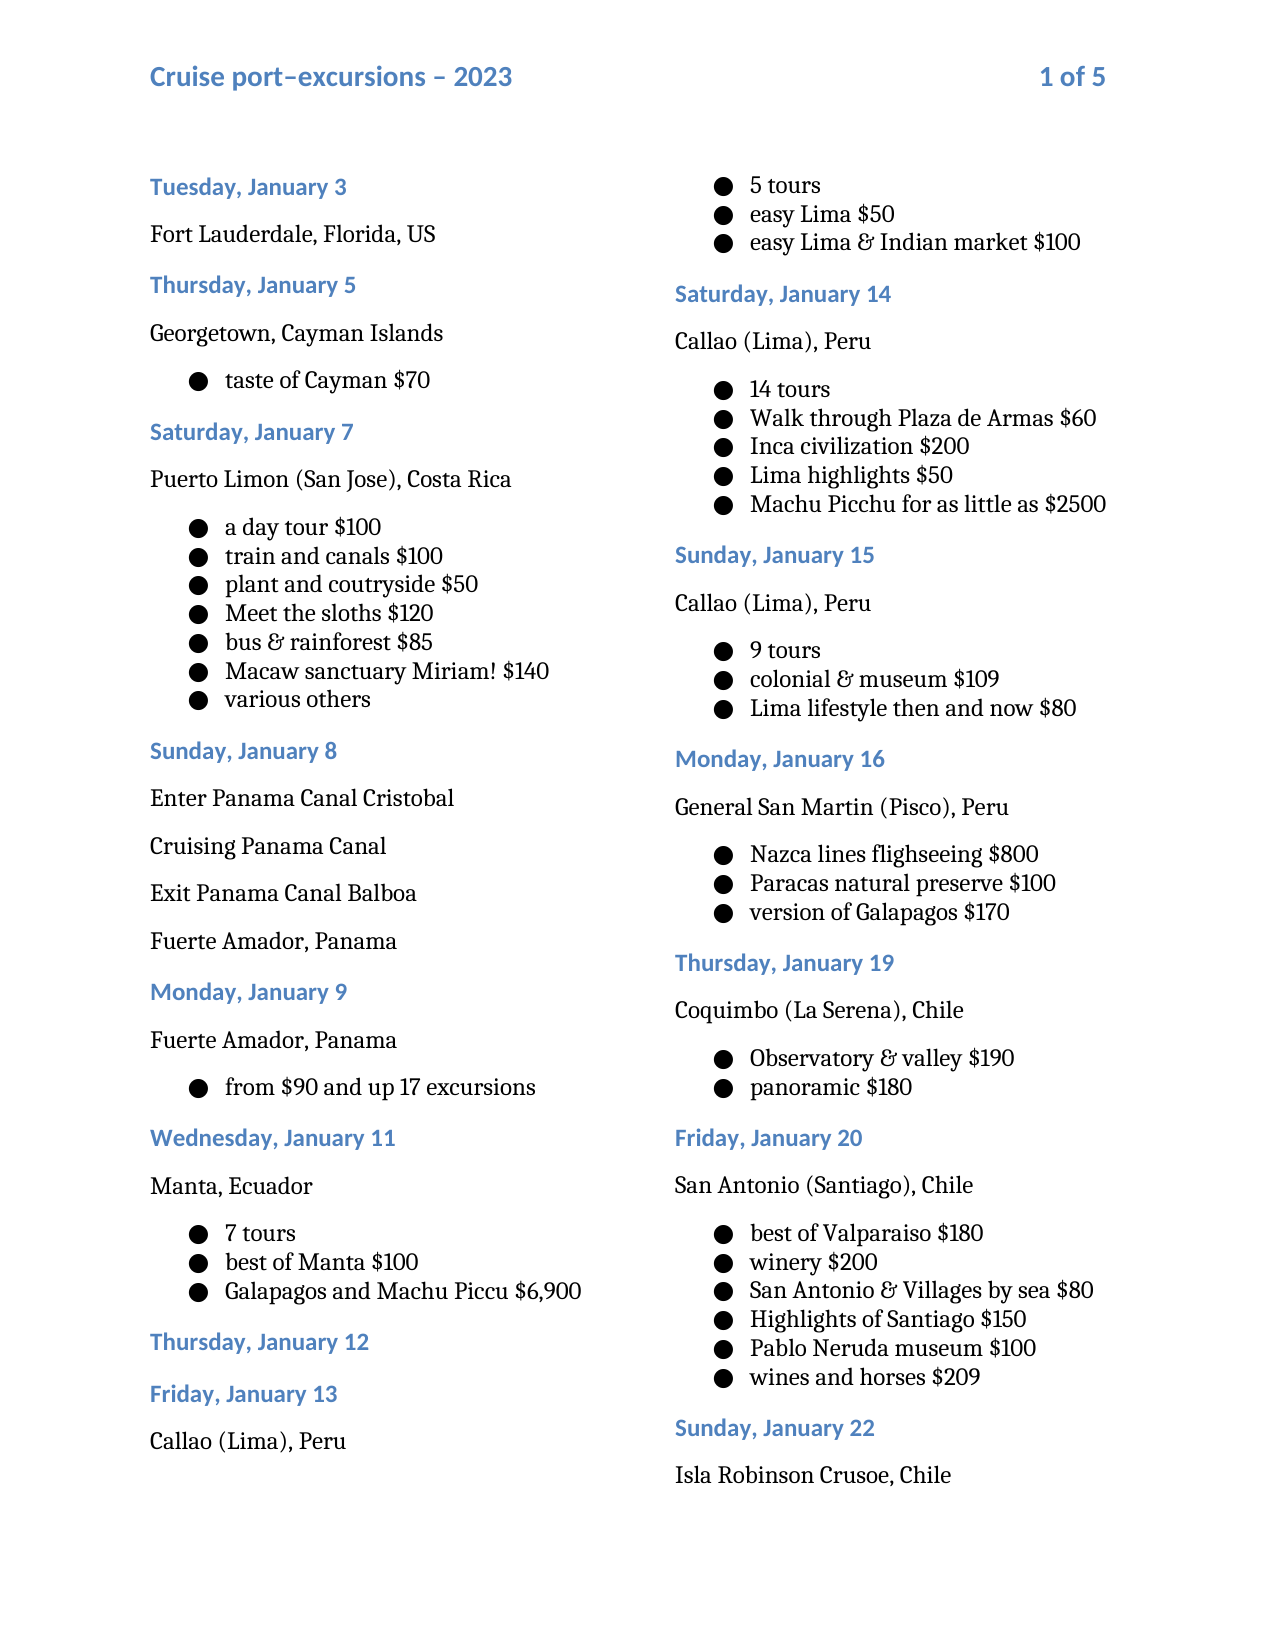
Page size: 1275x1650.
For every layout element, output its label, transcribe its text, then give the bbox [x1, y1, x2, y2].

text Exit Panama Canal Balboa [150, 879, 600, 908]
list panoramic $180 [712, 1072, 1125, 1101]
list Galapagos and Machu Piccu $6,900 [187, 1277, 600, 1306]
list Nazca lines flighseeing $800 [712, 840, 1125, 869]
subtitle Friday, January 13 [150, 1378, 600, 1408]
text Fuerte Amador, Panama [150, 1026, 600, 1054]
subtitle Thursday, January 5 [150, 270, 600, 300]
subtitle Saturday, January 7 [150, 416, 600, 447]
list best of Valparaiso $180 [712, 1219, 1125, 1248]
text Georgetown, Cayman Islands [150, 319, 600, 348]
subtitle Tuesday, January 3 [150, 171, 600, 201]
subtitle Thursday, January 12 [150, 1326, 600, 1357]
list 5 tours [712, 171, 1125, 199]
list Paracas natural preserve $100 [712, 869, 1125, 897]
list version of Galapagos $170 [712, 897, 1125, 926]
list easy Lima & Indian market $100 [712, 228, 1125, 257]
list from $90 and up 17 excursions [187, 1073, 600, 1102]
list plant and coutryside $50 [187, 570, 600, 599]
list Observatory & valley $190 [712, 1044, 1125, 1072]
subtitle Sunday, January 8 [150, 735, 600, 765]
list 14 tours [712, 375, 1125, 403]
list bus & rainforest $85 [187, 628, 600, 657]
subtitle Thursday, January 19 [675, 947, 1125, 977]
text Manta, Ecuador [150, 1172, 600, 1201]
list Macaw sanctuary Miriam! $140 [187, 657, 600, 685]
text San Antonio (Santiago), Chile [675, 1171, 1125, 1200]
subtitle Saturday, January 14 [675, 278, 1125, 308]
text Callao (Lima), Peru [675, 588, 1125, 617]
text Cruising Panama Canal [150, 832, 600, 860]
text General San Martin (Pisco), Peru [675, 792, 1125, 821]
text Puerto Limon (San Jose), Costa Rica [150, 465, 600, 494]
list Lima highlights $50 [712, 461, 1125, 490]
list Machu Picchu for as little as $2500 [712, 490, 1125, 518]
subtitle Monday, January 16 [675, 743, 1125, 774]
text Fuerte Amador, Panama [150, 927, 600, 955]
list various others [187, 685, 600, 714]
list wines and horses $209 [712, 1363, 1125, 1391]
list Meet the sloths $120 [187, 599, 600, 628]
list Walk through Plaza de Armas $60 [712, 403, 1125, 432]
list train and canals $100 [187, 542, 600, 570]
list taste of Cayman $70 [187, 366, 600, 395]
subtitle Sunday, January 15 [675, 539, 1125, 570]
list 9 tours [712, 636, 1125, 665]
text Coquimbo (La Serena), Chile [675, 996, 1125, 1025]
list a day tour $100 [187, 513, 600, 542]
text Callao (Lima), Peru [150, 1427, 600, 1456]
list Inca civilization $200 [712, 432, 1125, 461]
text Fort Lauderdale, Florida, US [150, 220, 600, 249]
list Highlights of Santiago $150 [712, 1305, 1125, 1334]
text Isla Robinson Crusoe, Chile [675, 1461, 1125, 1490]
subtitle Friday, January 20 [675, 1122, 1125, 1153]
subtitle Sunday, January 22 [675, 1412, 1125, 1443]
list winery $200 [712, 1248, 1125, 1276]
list easy Lima $50 [712, 199, 1125, 228]
list 7 tours [187, 1219, 600, 1248]
list best of Manta $100 [187, 1248, 600, 1277]
list colonial & museum $109 [712, 665, 1125, 693]
list San Antonio & Villages by sea $80 [712, 1276, 1125, 1305]
subtitle Monday, January 9 [150, 976, 600, 1007]
subtitle Wednesday, January 11 [150, 1123, 600, 1153]
text Callao (Lima), Peru [675, 327, 1125, 356]
list Lima lifestyle then and now $80 [712, 693, 1125, 722]
text Enter Panama Canal Cristobal [150, 784, 600, 813]
list Pablo Neruda museum $100 [712, 1334, 1125, 1363]
